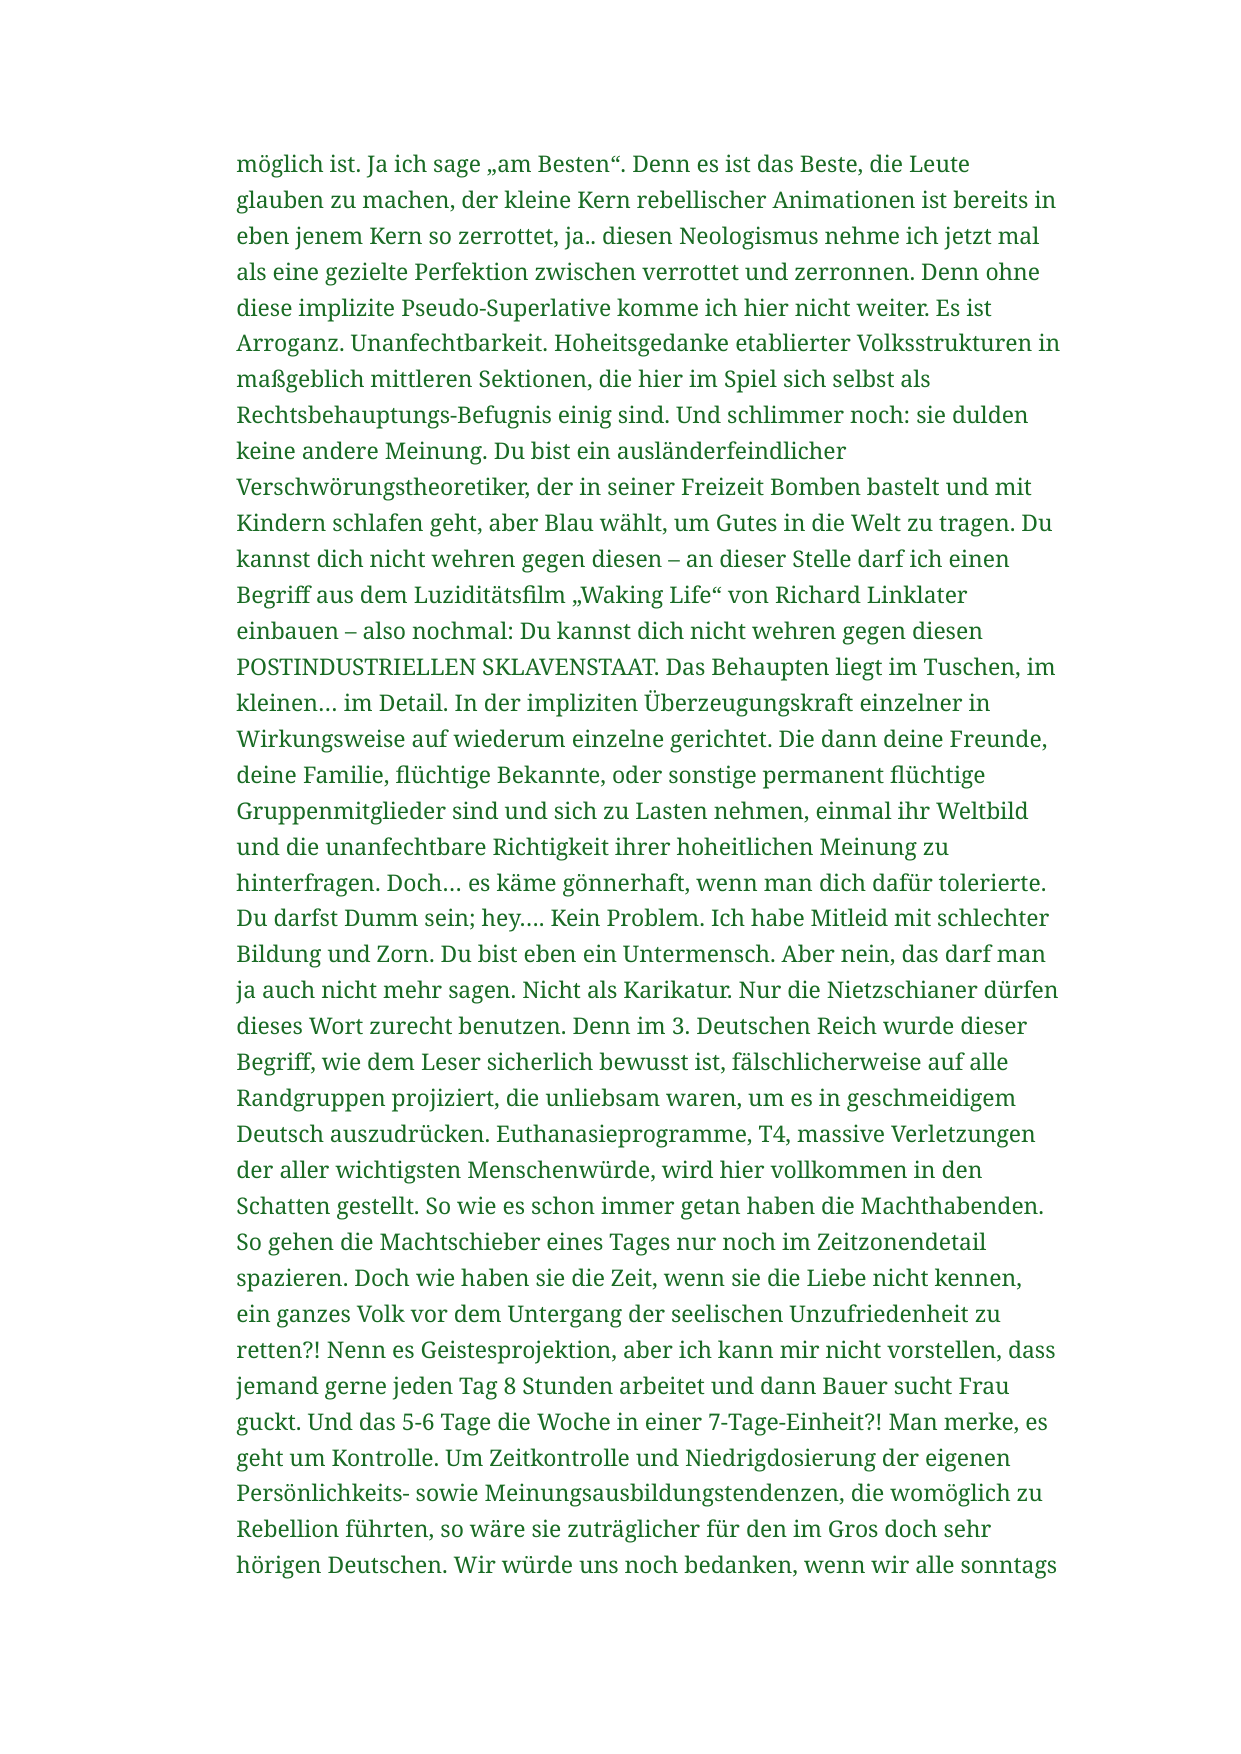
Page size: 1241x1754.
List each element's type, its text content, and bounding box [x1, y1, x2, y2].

text möglich ist. Ja ich sage „am Besten“. Denn es ist das Beste, die Leute glauben zu machen, der kleine Kern rebellischer Animationen ist bereits in eben jenem Kern so zerrottet, ja.. diesen Neologismus nehme ich jetzt mal als eine gezielte Perfektion zwischen verrottet und zerronnen. Denn ohne diese implizite Pseudo-Superlative komme ich hier nicht weiter. Es ist Arroganz. Unanfechtbarkeit. Hoheitsgedanke etablierter Volksstrukturen in maßgeblich mittleren Sektionen, die hier im Spiel sich selbst als Rechtsbehauptungs-Befugnis einig sind. Und schlimmer noch: sie dulden keine andere Meinung. Du bist ein ausländerfeindlicher Verschwörungstheoretiker, der in seiner Freizeit Bomben bastelt und mit Kindern schlafen geht, aber Blau wählt, um Gutes in die Welt zu tragen. Du kannst dich nicht wehren gegen diesen – an dieser Stelle darf ich einen Begriff aus dem Luziditätsfilm „Waking Life“ von Richard Linklater einbauen – also nochmal: Du kannst dich nicht wehren gegen diesen POSTINDUSTRIELLEN SKLAVENSTAAT. Das Behaupten liegt im Tuschen, im kleinen… im Detail. In der impliziten Überzeugungskraft einzelner in Wirkungsweise auf wiederum einzelne gerichtet. Die dann deine Freunde, deine Familie, flüchtige Bekannte, oder sonstige permanent flüchtige Gruppenmitglieder sind und sich zu Lasten nehmen, einmal ihr Weltbild und die unanfechtbare Richtigkeit ihrer hoheitlichen Meinung zu hinterfragen. Doch… es käme gönnerhaft, wenn man dich dafür tolerierte. Du darfst Dumm sein; hey…. Kein Problem. Ich habe Mitleid mit schlechter Bildung und Zorn. Du bist eben ein Untermensch. Aber nein, das darf man ja auch nicht mehr sagen. Nicht als Karikatur. Nur die Nietzschianer dürfen dieses Wort zurecht benutzen. Denn im 3. Deutschen Reich wurde dieser Begriff, wie dem Leser sicherlich bewusst ist, fälschlicherweise auf alle Randgruppen projiziert, die unliebsam waren, um es in geschmeidigem Deutsch auszudrücken. Euthanasieprogramme, T4, massive Verletzungen der aller wichtigsten Menschenwürde, wird hier vollkommen in den Schatten gestellt. So wie es schon immer getan haben die Machthabenden. So gehen die Machtschieber eines Tages nur noch im Zeitzonendetail spazieren. Doch wie haben sie die Zeit, wenn sie die Liebe nicht kennen, ein ganzes Volk vor dem Untergang der seelischen Unzufriedenheit zu retten?! Nenn es Geistesprojektion, aber ich kann mir nicht vorstellen, dass jemand gerne jeden Tag 8 Stunden arbeitet und dann Bauer sucht Frau guckt. Und das 5-6 Tage die Woche in einer 7-Tage-Einheit?! Man merke, es geht um Kontrolle. Um Zeitkontrolle und Niedrigdosierung der eigenen Persönlichkeits- sowie Meinungsausbildungstendenzen, die womöglich zu Rebellion führten, so wäre sie zuträglicher für den im Gros doch sehr hörigen Deutschen. Wir würde uns noch bedanken, wenn wir alle sonntags [236, 148, 1063, 1581]
